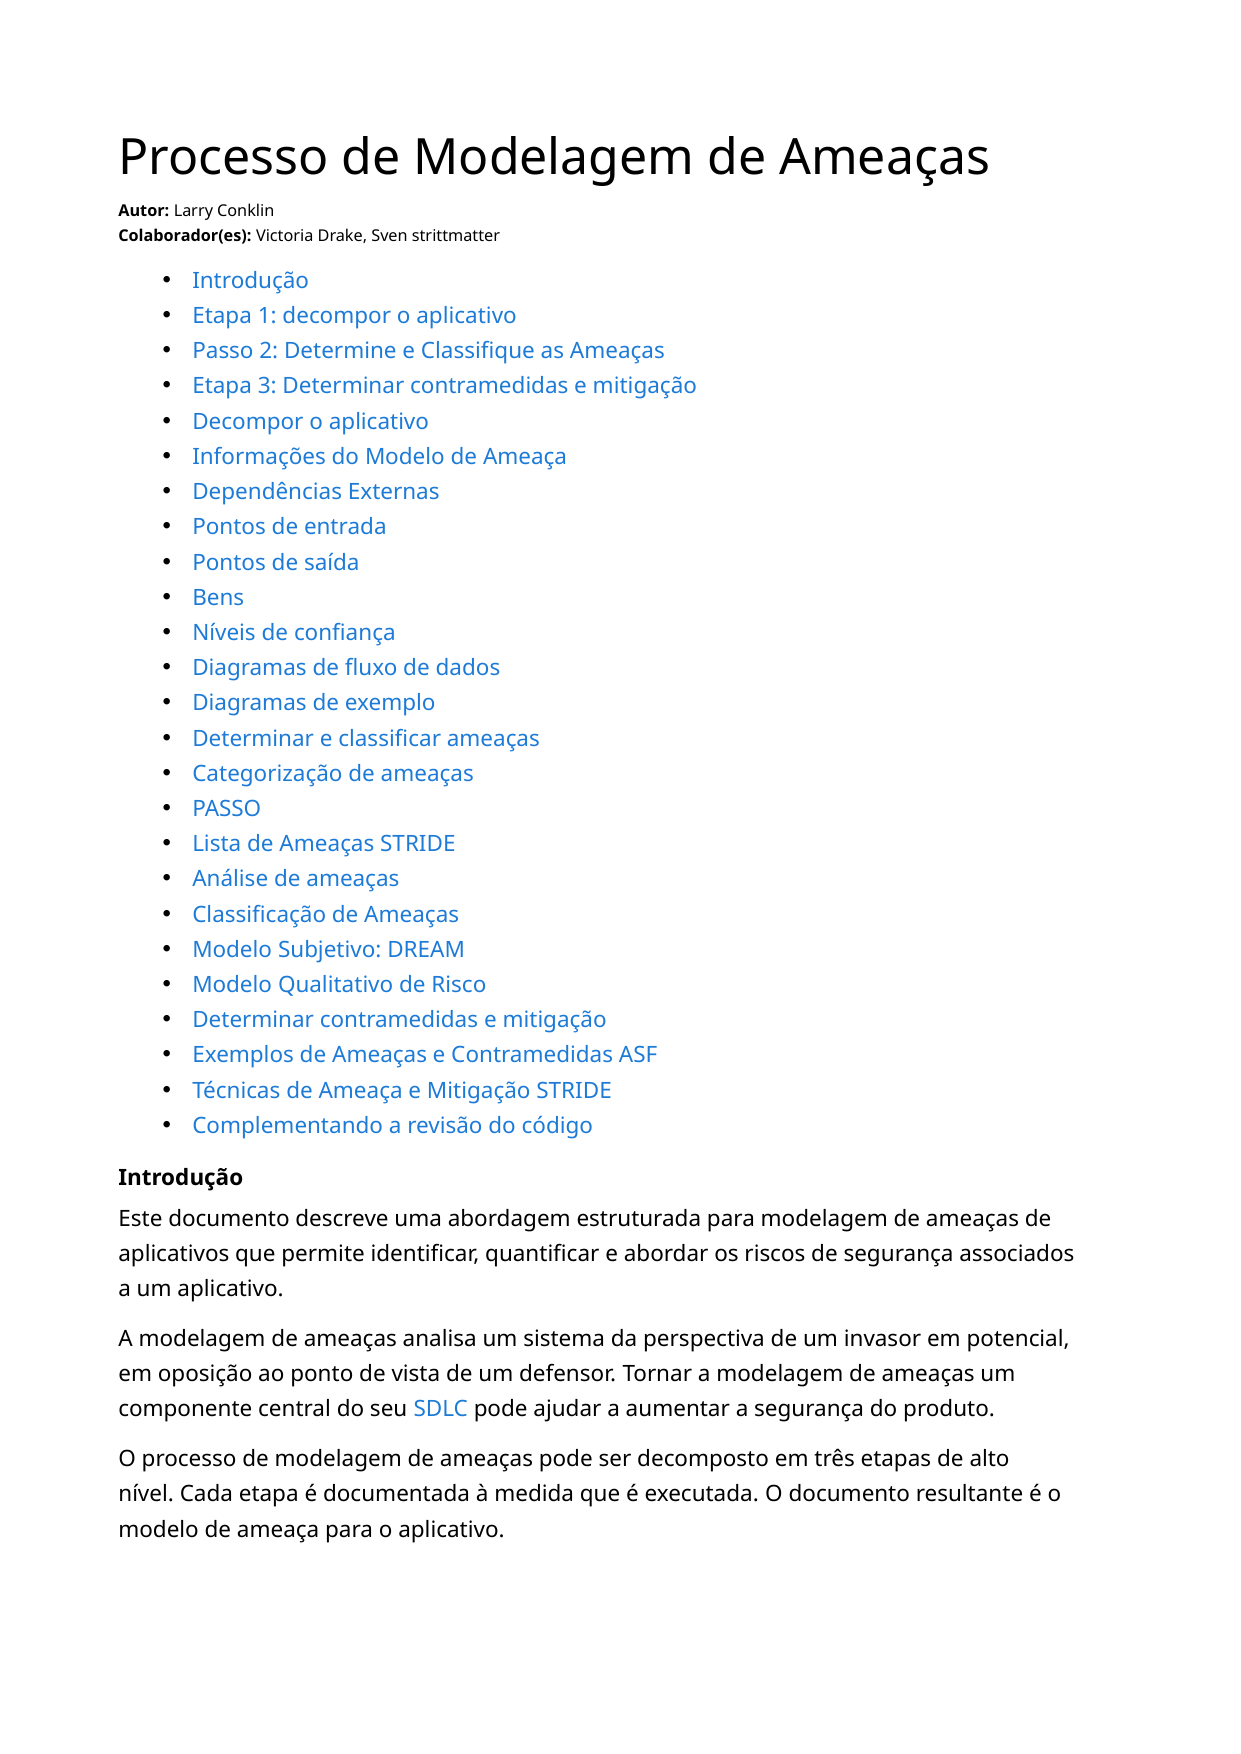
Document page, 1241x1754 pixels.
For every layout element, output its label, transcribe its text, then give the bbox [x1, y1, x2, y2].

list Etapa 1: decompor o aplicativo [162, 299, 1084, 330]
list Modelo Qualitativo de Risco [162, 968, 1084, 999]
list Passo 2: Determine e Classifique as Ameaças [162, 334, 1084, 365]
list Pontos de entrada [162, 511, 1084, 541]
list Bens [162, 581, 1084, 612]
list Exemplos de Ameaças e Contramedidas ASF [162, 1039, 1084, 1069]
text O processo de modelagem de ameaças pode ser decomposto em três etapas de alto nível. Cada etapa é documentada à medida que é executada. O documento resultante é o modelo de ameaça para o aplicativo. [118, 1442, 1084, 1543]
list Técnicas de Ameaça e Mitigação STRIDE [162, 1074, 1084, 1104]
subtitle Introdução [118, 1161, 1084, 1192]
list Complementando a revisão do código [162, 1109, 1084, 1140]
list Categorização de ameaças [162, 757, 1084, 788]
list Decompor o aplicativo [162, 405, 1084, 436]
list Diagramas de fluxo de dados [162, 651, 1084, 682]
list Análise de ameaças [162, 863, 1084, 893]
subtitle Processo de Modelagem de Ameaças [118, 121, 1084, 189]
list Diagramas de exemplo [162, 687, 1084, 717]
list Introdução [162, 264, 1084, 295]
list Determinar e classificar ameaças [162, 722, 1084, 752]
list Dependências Externas [162, 475, 1084, 506]
text Autor: Larry Conklin Colaborador(es): Victoria Drake, Sven strittmatter [118, 199, 1084, 246]
text A modelagem de ameaças analisa um sistema da perspectiva de um invasor em potencial, em oposição ao ponto de vista de um defensor. Tornar a modelagem de ameaças um componente central do seu SDLC pode ajudar a aumentar a segurança do produto. [118, 1322, 1084, 1423]
list Níveis de confiança [162, 616, 1084, 647]
list Pontos de saída [162, 546, 1084, 576]
list Informações do Modelo de Ameaça [162, 440, 1084, 471]
list Classificação de Ameaças [162, 898, 1084, 928]
text Este documento descreve uma abordagem estruturada para modelagem de ameaças de aplicativos que permite identificar, quantificar e abordar os riscos de segurança associados a um aplicativo. [118, 1202, 1084, 1303]
list Etapa 3: Determinar contramedidas e mitigação [162, 370, 1084, 400]
list Modelo Subjetivo: DREAM [162, 933, 1084, 964]
list Determinar contramedidas e mitigação [162, 1003, 1084, 1034]
list Lista de Ameaças STRIDE [162, 827, 1084, 858]
list PASSO [162, 792, 1084, 823]
